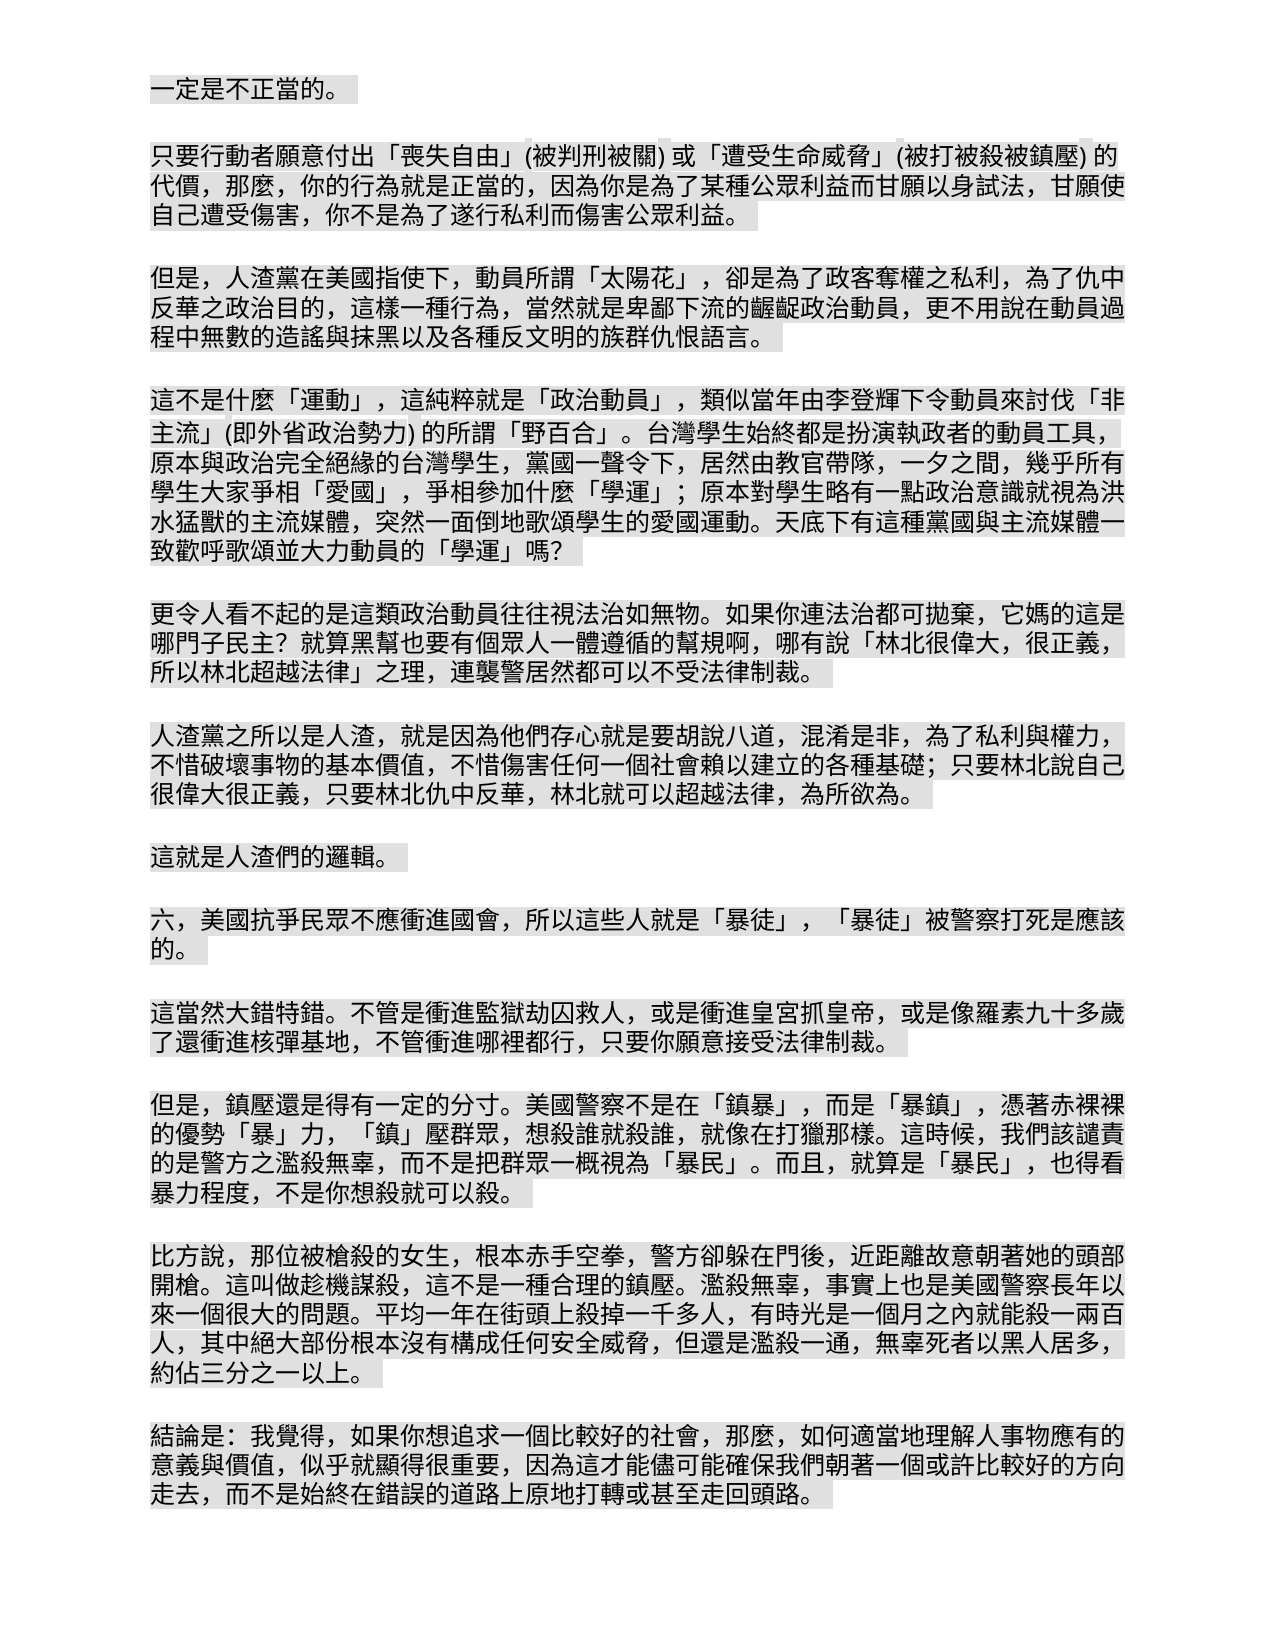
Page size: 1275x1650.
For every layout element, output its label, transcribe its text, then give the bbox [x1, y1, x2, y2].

text 川普少修的三門學分 陳真 2021. 01. 08. 我對文末所附《聯合報》社論這類市面上到處可見、約定俗成的想法感到很無奈。這類言論背後有一堆並未明言之「預設」(presupposition)，問題是，這些「預設」卻才是問題本身。 它有哪些「預設」呢？比方說： 一，我知道「民主」是什麼，而且我認為你也知道，我們之間對此並無歧義。 這是錯的。當人們在講所謂「民主」時，我知道他們指的是什麼，問題是那不是「民主」，也不是我認知中、理想中的「民主」 二，「民主」典範就是美國英國法國等等這些國家，而以色列澳洲日本印度等等則是「民主典範國」的「民主同盟」。 同「一」，這當然也是錯的。就如羅素所說，美國是「政治世襲」國家，類似皇朝或帝國，皇位及各種統治工具，例如媒體、金融、軍事和情治力量，則始終牢牢掌握在極少數既得利益者手上。至於其它「民主同盟」，則是類似「諸侯」，內在權力結構與之類似，聽命於帝國中樞，而非效忠於所謂民意；為自身權貴階級服務，而非以眾人福祉為施政考量。 三，美式西方民主是好的。 大錯特錯。中國才是真正意義上的民主國家，才是以人民福祉為依歸。美式民主則是一種對眾人極其有害的病態體制。 四，川普破壞了美好的民主。 這當然也是錯的。在絕對意義上來講，川普當然也是帝國成員，但他並沒有「破壞」民主，他只是掀開所謂「民主」的假面一角，讓「民主」稍稍露出它比較真實的面貌。川普倘若有什麼問題，那就是他做為一個美國政客，少修了三門學分： 第一門學分就是造謠與說謊。川普的悲劇就是他太誠實了，他誠實地指出西方主流媒體是假新聞的最主要來源，他誠實地指出情治單位的大權獨攬，他誠實地反對美國到處侵略及全球駐軍。 第二門學分是戰爭。川普對發動侵略戰爭不感興趣，他相信有比戰爭更好的致富之道。 第三門學分最重要，就是帝國 (軍事) 擴張。川普不但沒興趣擴張，反倒想方設法讓美國離群索居。這不是因為他反對帝國主義，而是因為他相信這就是做生意之道。簡單說就是：凡事必須能夠「變現」才行。「變現」就是變成現金，以現金來定義人事物的重要性。他就像個包租公，凡事得收取費用，換取現金，否則就拆夥，並且惡言相向。 川普的作法對美國這個邪惡帝國極其不利，但卻有益於世人。我若是諾貝爾委員會主席，就頒給他一個和平獎，感謝他大大削弱美國的為惡能力，造福世人。 五，衝進國會，大搞 (暴力或非暴力) 抗爭，都是不好的，應被法律制裁。 這想法只說對了一半。非法行為當然應該要接受法律制裁，這才是「非暴力」抗爭的精神。 台灣那些什麼學運、社運或大腸花人渣們，老是喜歡講什麼「國家暴力」，意思是說，「林北很正義，所以不管我怎麼做都是正義的，林北超越法律之上，法律若處罰我或干涉我，那就是國家暴力」。 世界上應該沒有比這更低能更窩囊更無恥的說法了。 但是，承認「法律制裁」的正當性，並不意味著各種暴力或非暴力的抗爭就是錯的或不正當的。抗爭的對錯在於其訴求與內涵相較於手段之間的關係，而不是在於其行為或手段「本身」。 我是林義雄創辦的「核四公投促進會」的「元老」，除了兩次環島「千里苦行」，還有一次抗爭叫做「千人守夜」，守完一夜之後，當初的抗爭方式就是隔天一大早就要推倒鐵門，衝進立法院，佔領立法院。 雖然後來沒有成功闖入，但是，倘若真的闖入並佔領了，這行為本身當然違法，但它卻不一定是不正當的。 只要行動者願意付出「喪失自由」(被判刑被關) 或「遭受生命威脅」(被打被殺被鎮壓) 的代價，那麼，你的行為就是正當的，因為你是為了某種公眾利益而甘願以身試法，甘願使自己遭受傷害，你不是為了遂行私利而傷害公眾利益。 但是，人渣黨在美國指使下，動員所謂「太陽花」，卻是為了政客奪權之私利，為了仇中反華之政治目的，這樣一種行為，當然就是卑鄙下流的齷齪政治動員，更不用說在動員過程中無數的造謠與抹黑以及各種反文明的族群仇恨語言。 這不是什麼「運動」，這純粹就是「政治動員」，類似當年由李登輝下令動員來討伐「非主流」(即外省政治勢力) 的所謂「野百合」。台灣學生始終都是扮演執政者的動員工具，原本與政治完全絕緣的台灣學生，黨國一聲令下，居然由教官帶隊，一夕之間，幾乎所有學生大家爭相「愛國」，爭相參加什麼「學運」；原本對學生略有一點政治意識就視為洪水猛獸的主流媒體，突然一面倒地歌頌學生的愛國運動。天底下有這種黨國與主流媒體一致歡呼歌頌並大力動員的「學運」嗎？ 更令人看不起的是這類政治動員往往視法治如無物。如果你連法治都可拋棄，它媽的這是哪門子民主？就算黑幫也要有個眾人一體遵循的幫規啊，哪有說「林北很偉大，很正義，所以林北超越法律」之理，連襲警居然都可以不受法律制裁。 人渣黨之所以是人渣，就是因為他們存心就是要胡說八道，混淆是非，為了私利與權力，不惜破壞事物的基本價值，不惜傷害任何一個社會賴以建立的各種基礎；只要林北說自己很偉大很正義，只要林北仇中反華，林北就可以超越法律，為所欲為。 這就是人渣們的邏輯。 六，美國抗爭民眾不應衝進國會，所以這些人就是「暴徒」，「暴徒」被警察打死是應該的。 這當然大錯特錯。不管是衝進監獄劫囚救人，或是衝進皇宮抓皇帝，或是像羅素九十多歲了還衝進核彈基地，不管衝進哪裡都行，只要你願意接受法律制裁。 但是，鎮壓還是得有一定的分寸。美國警察不是在「鎮暴」，而是「暴鎮」，憑著赤裸裸的優勢「暴」力，「鎮」壓群眾，想殺誰就殺誰，就像在打獵那樣。這時候，我們該譴責的是警方之濫殺無辜，而不是把群眾一概視為「暴民」。而且，就算是「暴民」，也得看暴力程度，不是你想殺就可以殺。 比方說，那位被槍殺的女生，根本赤手空拳，警方卻躲在門後，近距離故意朝著她的頭部開槍。這叫做趁機謀殺，這不是一種合理的鎮壓。濫殺無辜，事實上也是美國警察長年以來一個很大的問題。平均一年在街頭上殺掉一千多人，有時光是一個月之內就能殺一兩百人，其中絕大部份根本沒有構成任何安全威脅，但還是濫殺一通，無辜死者以黑人居多，約佔三分之一以上。 結論是：我覺得，如果你想追求一個比較好的社會，那麼，如何適當地理解人事物應有的意義與價值，似乎就顯得很重要，因為這才能儘可能確保我們朝著一個或許比較好的方向走去，而不是始終在錯誤的道路上原地打轉或甚至走回頭路。 =============================== 【重磅快評】台灣好、台灣真是個「雙標民主島」！ 2021-01-07 聯合報 / 主筆室 美國聯邦參眾兩院6日舉行特別聯席會議之際，大批川普支持者闖入國會大廈引發暴動。除了輿論定調「暴民、叛徒」譴責，社群軟體也暫封鎖動輒煽風點火的美國總統川普推文，甚且還傳出張張美國國會警察近距離掏槍瞄準正要破門的群眾頭部的照片；同一時間在議場門後，一名白人女性因不明原因遭開槍擊斃，且已有4人死亡。 對照台灣當年太陽花群眾強闖國會與行政院之後所受到的待遇，不禁感嘆，還是台灣好，台灣真是個比美國還民主的民主島！ 所有群眾聚集抗議、衝撞政府機關，都必然有其不滿的動因，絕無「我上街頭的原因比你的高大尚，所以可以不受法律制裁」之理。所以，面對人民強闖國會，美國準總統拜登立即譴責此行為是「叛徒」，華爾街多個大咖也紛紛發表聲明，呼籲群眾停止暴力行為；美國警察面對強闖群眾，也不會因擔憂被批「黑警」而懼於掏槍。 這麼簡單的處理群眾事件原則，竟然到台灣就輕易被扭曲了，說來還真是另類台灣政治奇蹟！面對闖入立法院的太陽花群眾，警察不要說舉槍瞄準，就連最基本的行使公權力驅離都不敢；更且有立委與之相互唱和、提供各式援助；好不容易動用警察權驅離打砸強占行政院民眾，卻是從警察到行政院長都挨告、甚至還控以殺人罪。 更離譜的是得利於太陽花的當今民進黨政府，竟認為太陽花是政治事件而非法律事件，主動撤告；同一時間，卻又以強勢警力及重重拒馬面對向其抗議的民眾。誠不知此時此刻又是如何看待川粉闖入國會？是否仍認為是政治事件而非法律事件？ 直言之，自從太陽花事件以來，台灣政壇乃至所謂公民輿論，已出現了不知多少雙標、自打臉言行，高舉所謂民主、公民不服從、集會結社自由大旗之餘，還不忘祭出「防禦性民主」對抗異己，竟絲毫不以自己逾越自由及民主的紅線為意。 沒有人樂見身為老牌民主國家的美國，竟是以其人民的鮮血告訴世人，再怎麼民主也非「只要我喜歡有什麼不可以」；只不知，又有多少台灣人民可以從美國國會濺血的悲劇，理解到「民主不能雙標」的真理？ [150, 75, 1125, 1543]
